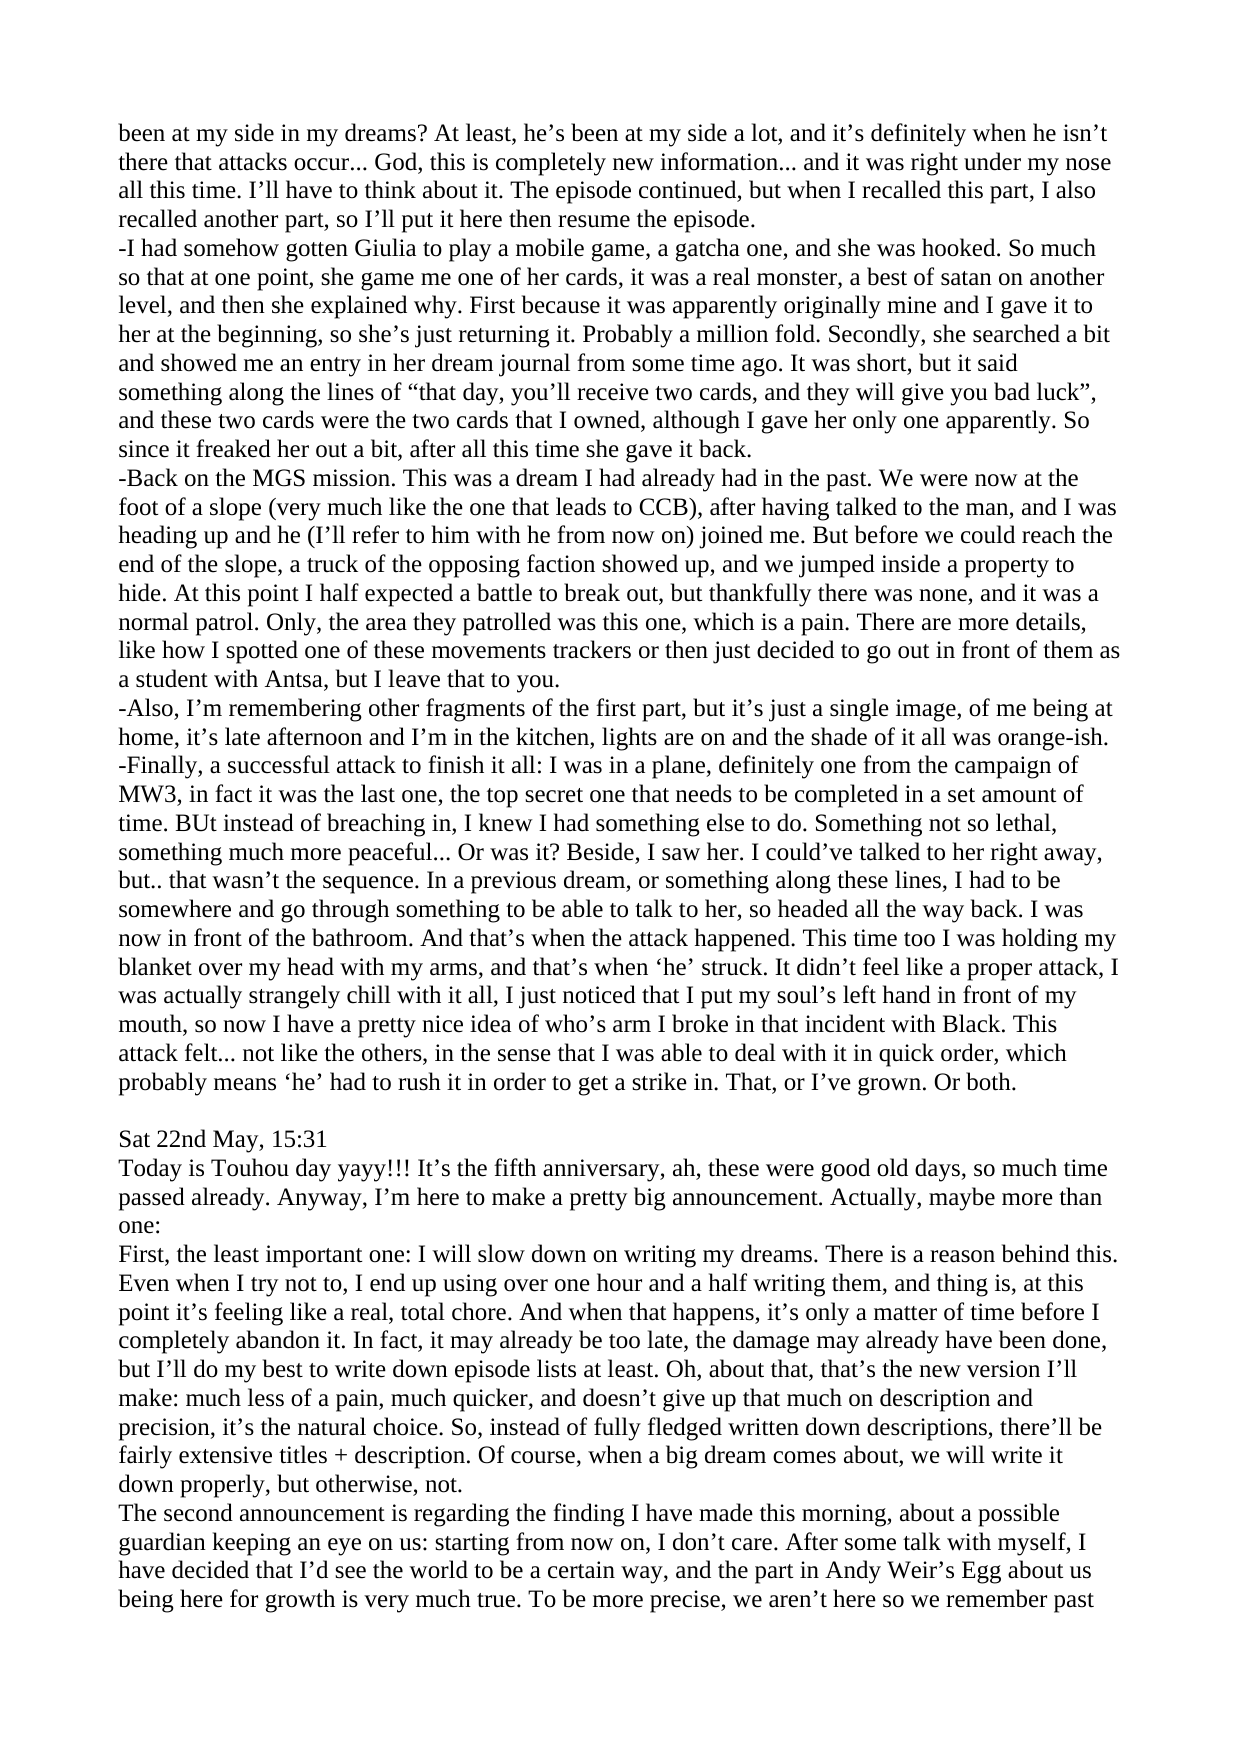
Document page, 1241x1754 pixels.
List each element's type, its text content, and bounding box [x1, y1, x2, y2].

text The second announcement is regarding the finding I have made this morning, about a possible guardian keeping an eye on us: starting from now on, I don’t care. After some talk with myself, I have decided that I’d see the world to be a certain way, and the part in Andy Weir’s Egg about us being here for growth is very much true. To be more precise, we aren’t here so we remember past [118, 1498, 1122, 1613]
text Sat 22nd May, 15:31 [118, 1124, 1122, 1153]
text -Finally, a successful attack to finish it all: I was in a plane, definitely one from the campaign of MW3, in fact it was the last one, the top secret one that needs to be completed in a set amount of time. BUt instead of breaching in, I knew I had something else to do. Something not so lethal, something much more peaceful... Or was it? Beside, I saw her. I could’ve talked to her right away, but.. that wasn’t the sequence. In a previous dream, or something along these lines, I had to be somewhere and go through something to be able to talk to her, so headed all the way back. I was now in front of the bathroom. And that’s when the attack happened. This time too I was holding my blanket over my head with my arms, and that’s when ‘he’ struck. It didn’t feel like a proper attack, I was actually strangely chill with it all, I just noticed that I put my soul’s left hand in front of my mouth, so now I have a pretty nice idea of who’s arm I broke in that incident with Black. This attack felt... not like the others, in the sense that I was able to deal with it in quick order, which probably means ‘he’ had to rush it in order to get a strike in. That, or I’ve grown. Or both. [118, 751, 1122, 1096]
text -Also, I’m remembering other fragments of the first part, but it’s just a single image, of me being at home, it’s late afternoon and I’m in the kitchen, lights are on and the shade of it all was orange-ish. [118, 693, 1122, 751]
text -I had somehow gotten Giulia to play a mobile game, a gatcha one, and she was hooked. So much so that at one point, she game me one of her cards, it was a real monster, a best of satan on another level, and then she explained why. First because it was apparently originally mine and I gave it to her at the beginning, so she’s just returning it. Probably a million fold. Secondly, she searched a bit and showed me an entry in her dream journal from some time ago. It was short, but it said something along the lines of “that day, you’ll receive two cards, and they will give you bad luck”, and these two cards were the two cards that I owned, although I gave her only one apparently. So since it freaked her out a bit, after all this time she gave it back. [118, 233, 1122, 463]
text First, the least important one: I will slow down on writing my dreams. There is a reason behind this. Even when I try not to, I end up using over one hour and a half writing them, and thing is, at this point it’s feeling like a real, total chore. And when that happens, it’s only a matter of time before I completely abandon it. In fact, it may already be too late, the damage may already have been done, but I’ll do my best to write down episode lists at least. Oh, about that, that’s the new version I’ll make: much less of a pain, much quicker, and doesn’t give up that much on description and precision, it’s the natural choice. So, instead of fully fledged written down descriptions, there’ll be fairly extensive titles + description. Of course, when a big dream comes about, we will write it down properly, but otherwise, not. [118, 1239, 1122, 1498]
text Today is Touhou day yayy!!! It’s the fifth anniversary, ah, these were good old days, so much time passed already. Anyway, I’m here to make a pretty big announcement. Actually, maybe more than one: [118, 1153, 1122, 1239]
text been at my side in my dreams? At least, he’s been at my side a lot, and it’s definitely when he isn’t there that attacks occur... God, this is completely new information... and it was right under my nose all this time. I’ll have to think about it. The episode continued, but when I recalled this part, I also recalled another part, so I’ll put it here then resume the episode. [118, 118, 1122, 233]
text -Back on the MGS mission. This was a dream I had already had in the past. We were now at the foot of a slope (very much like the one that leads to CCB), after having talked to the man, and I was heading up and he (I’ll refer to him with he from now on) joined me. But before we could reach the end of the slope, a truck of the opposing faction showed up, and we jumped inside a property to hide. At this point I half expected a battle to break out, but thankfully there was none, and it was a normal patrol. Only, the area they patrolled was this one, which is a pain. There are more details, like how I spotted one of these movements trackers or then just decided to go out in front of them as a student with Antsa, but I leave that to you. [118, 463, 1122, 693]
